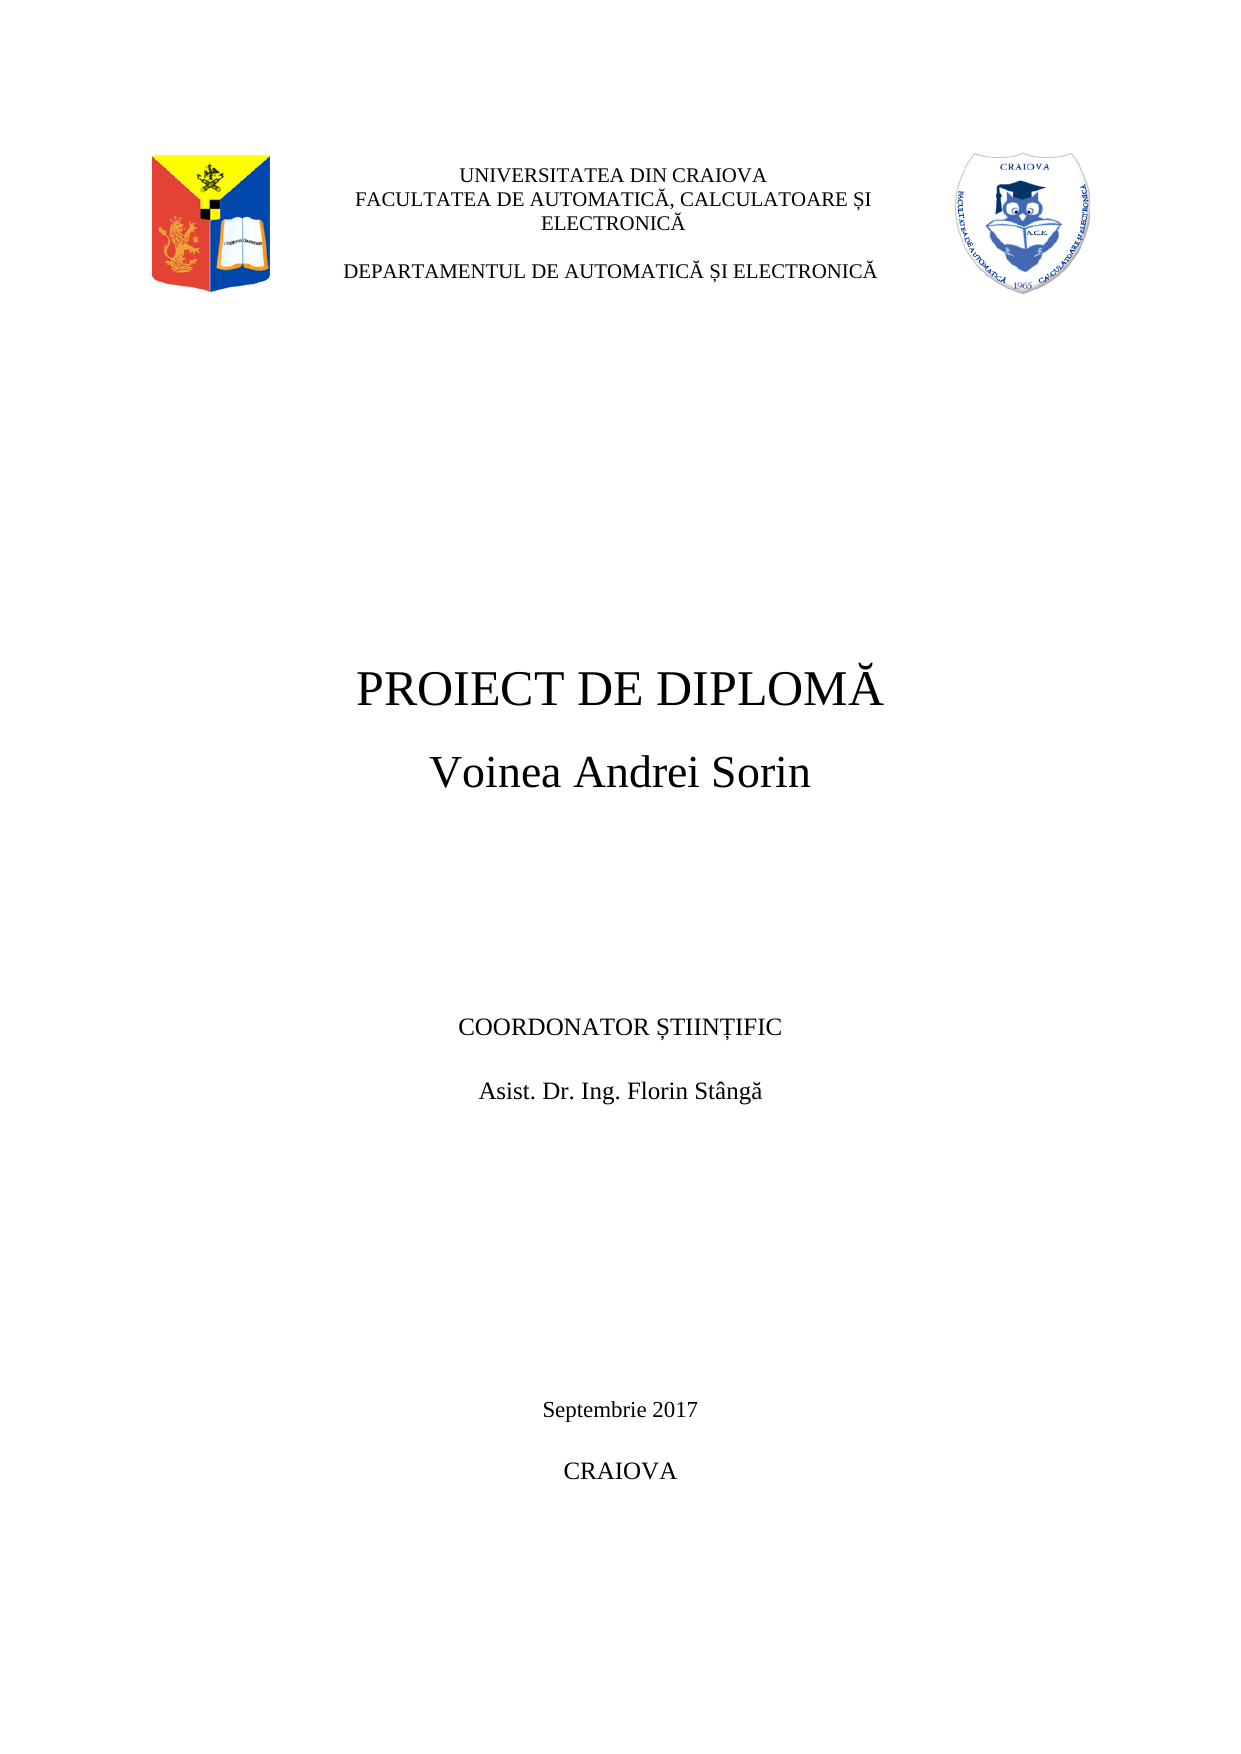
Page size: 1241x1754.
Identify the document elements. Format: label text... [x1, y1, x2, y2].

text COORDONATOR ȘTIINȚIFIC [150, 1012, 1091, 1041]
table_header [943, 150, 1102, 297]
text CRAIOVA [150, 1456, 1091, 1485]
table_header [139, 150, 283, 297]
text PROIECT DE DIPLOMĂ [150, 658, 1091, 716]
text Septembrie 2017 [150, 1396, 1091, 1422]
picture [954, 152, 1091, 294]
text Voinea Andrei Sorin [150, 745, 1091, 797]
picture [152, 155, 270, 292]
text Asist. Dr. Ing. Florin Stângă [150, 1076, 1091, 1105]
table_header UNIVERSITATEA DIN CRAIOVA FACULTATEA DE AUTOMATICĂ, CALCULATOARE ȘI ELECTRONICĂ DEPARTAMENTUL DE AUTOMATICĂ ȘI ELECTRONICĂ [283, 150, 943, 297]
